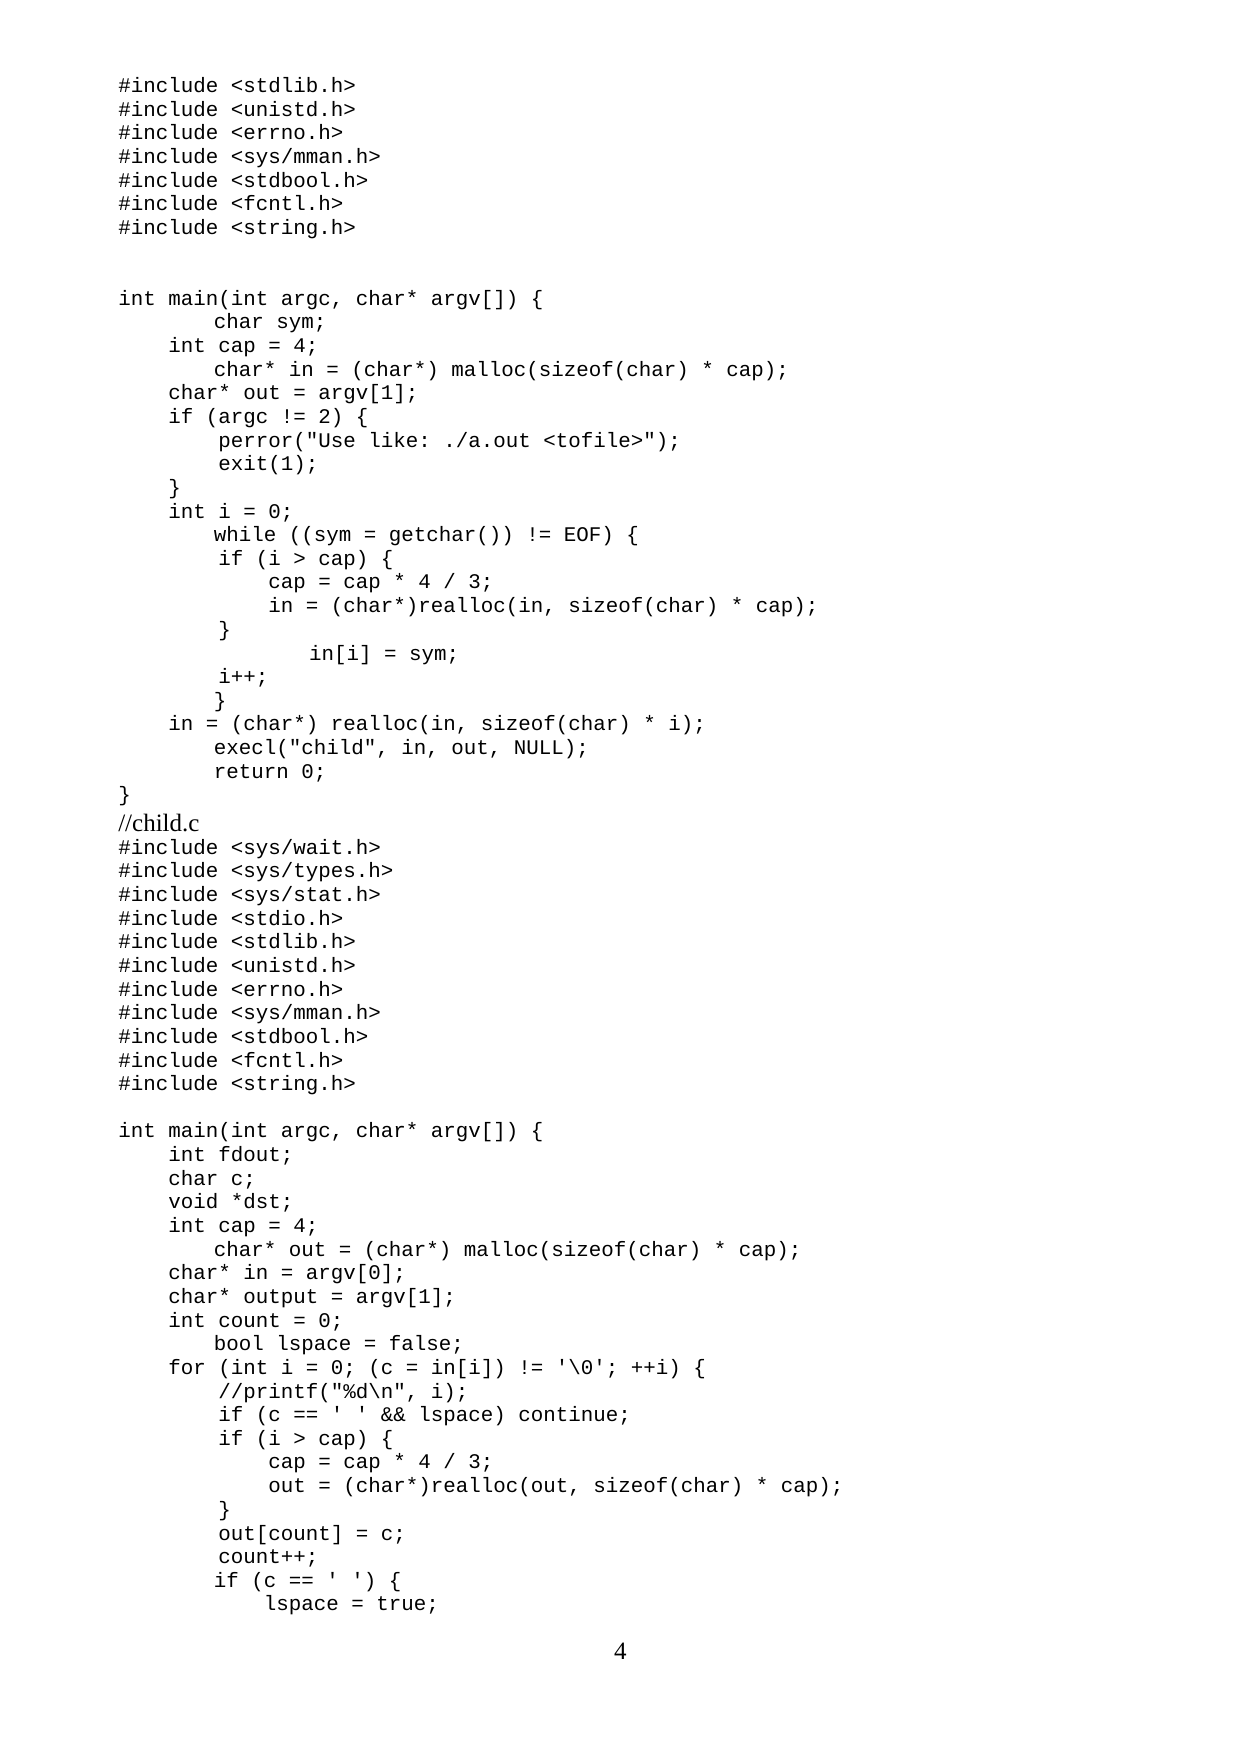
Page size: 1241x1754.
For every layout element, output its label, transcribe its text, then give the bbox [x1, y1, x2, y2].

text #include <sys/mman.h> [118, 146, 1122, 169]
text } [118, 477, 1122, 501]
text char* in = argv[0]; [118, 1262, 1122, 1286]
text int i = 0; [118, 501, 1122, 524]
text #include <string.h> [118, 217, 1122, 241]
text //child.c [118, 808, 1122, 837]
text char* out = argv[1]; [118, 382, 1122, 406]
text #include <errno.h> [118, 122, 1122, 146]
text lspace = true; [118, 1593, 1122, 1617]
text } [118, 690, 1122, 713]
text } [118, 784, 1122, 808]
text bool lspace = false; [118, 1333, 1122, 1357]
text perror("Use like: ./a.out <tofile>"); [118, 430, 1122, 453]
text int cap = 4; [118, 335, 1122, 359]
text #include <stdbool.h> [118, 1026, 1122, 1049]
text execl("child", in, out, NULL); [118, 737, 1122, 761]
text in = (char*) realloc(in, sizeof(char) * i); [118, 713, 1122, 737]
text int count = 0; [118, 1310, 1122, 1333]
text #include <sys/mman.h> [118, 1002, 1122, 1026]
text out[count] = c; [118, 1522, 1122, 1546]
text #include <stdlib.h> [118, 75, 1122, 99]
text char sym; [118, 311, 1122, 335]
text char* out = (char*) malloc(sizeof(char) * cap); [118, 1239, 1122, 1262]
text count++; [118, 1546, 1122, 1570]
text #include <fcntl.h> [118, 1049, 1122, 1073]
text i++; [118, 666, 1122, 690]
text #include <unistd.h> [118, 955, 1122, 979]
text in = (char*)realloc(in, sizeof(char) * cap); [118, 595, 1122, 619]
text #include <sys/wait.h> [118, 837, 1122, 860]
text return 0; [118, 761, 1122, 784]
text char* in = (char*) malloc(sizeof(char) * cap); [118, 359, 1122, 382]
text int main(int argc, char* argv[]) { [118, 1121, 1122, 1144]
text int cap = 4; [118, 1215, 1122, 1239]
text #include <stdbool.h> [118, 169, 1122, 193]
text } [118, 619, 1122, 642]
text #include <sys/types.h> [118, 860, 1122, 884]
text #include <errno.h> [118, 979, 1122, 1002]
text #include <unistd.h> [118, 99, 1122, 122]
text #include <stdio.h> [118, 908, 1122, 931]
text #include <string.h> [118, 1073, 1122, 1097]
text //printf("%d\n", i); [118, 1381, 1122, 1404]
text if (c == ' ' && lspace) continue; [118, 1404, 1122, 1428]
text cap = cap * 4 / 3; [118, 1452, 1122, 1475]
text int fdout; [118, 1144, 1122, 1168]
text out = (char*)realloc(out, sizeof(char) * cap); [118, 1475, 1122, 1499]
text in[i] = sym; [118, 642, 1122, 666]
text if (c == ' ') { [118, 1570, 1122, 1593]
text } [118, 1499, 1122, 1522]
text int main(int argc, char* argv[]) { [118, 288, 1122, 311]
text #include <fcntl.h> [118, 193, 1122, 217]
text char c; [118, 1168, 1122, 1191]
text while ((sym = getchar()) != EOF) { [118, 524, 1122, 548]
text for (int i = 0; (c = in[i]) != '\0'; ++i) { [118, 1357, 1122, 1381]
text #include <sys/stat.h> [118, 884, 1122, 908]
text #include <stdlib.h> [118, 931, 1122, 955]
text if (i > cap) { [118, 548, 1122, 572]
text cap = cap * 4 / 3; [118, 572, 1122, 595]
text void *dst; [118, 1191, 1122, 1215]
text if (i > cap) { [118, 1428, 1122, 1452]
text exit(1); [118, 453, 1122, 477]
text if (argc != 2) { [118, 406, 1122, 430]
text char* output = argv[1]; [118, 1286, 1122, 1310]
